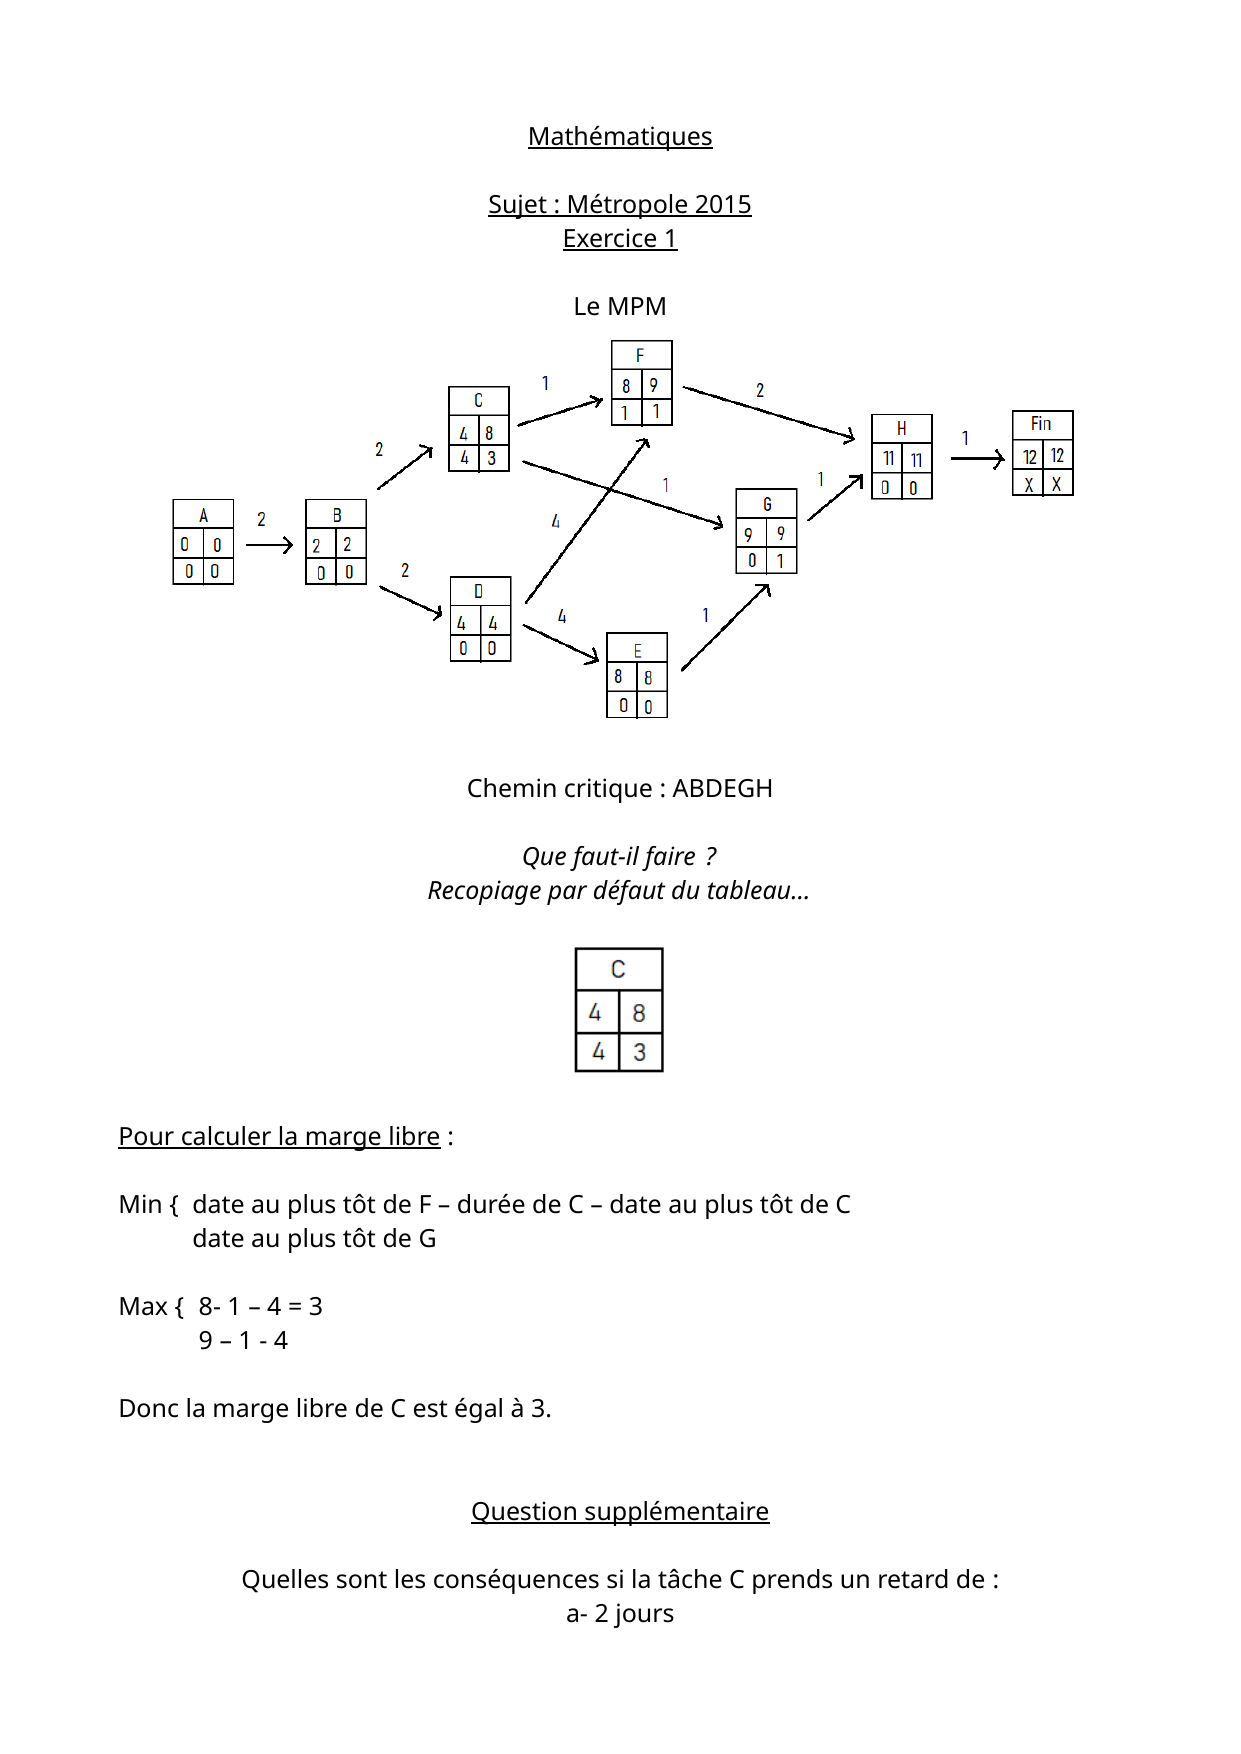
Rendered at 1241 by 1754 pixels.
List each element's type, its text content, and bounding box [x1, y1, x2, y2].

picture [567, 940, 674, 1085]
text Donc la marge libre de C est égal à 3. [118, 1391, 1122, 1425]
text Max { 8- 1 – 4 = 3 [118, 1289, 1122, 1323]
picture [150, 322, 1091, 737]
text Mathématiques [118, 118, 1122, 152]
text Le MPM [118, 288, 1122, 322]
text Recopiage par défaut du tableau… [118, 873, 1122, 907]
text Min { date au plus tôt de F – durée de C – date au plus tôt de C [118, 1187, 1122, 1221]
text a- 2 jours [118, 1596, 1122, 1629]
text Chemin critique : ABDEGH [118, 771, 1122, 804]
text Exercice 1 [118, 220, 1122, 254]
text Sujet : Métropole 2015 [118, 186, 1122, 220]
text Pour calculer la marge libre : [118, 1119, 1122, 1153]
text 9 – 1 - 4 [118, 1323, 1122, 1357]
text Question supplémentaire [118, 1493, 1122, 1527]
text Que faut-il faire ? [118, 839, 1122, 873]
text date au plus tôt de G [118, 1221, 1122, 1255]
text Quelles sont les conséquences si la tâche C prends un retard de : [118, 1561, 1122, 1596]
